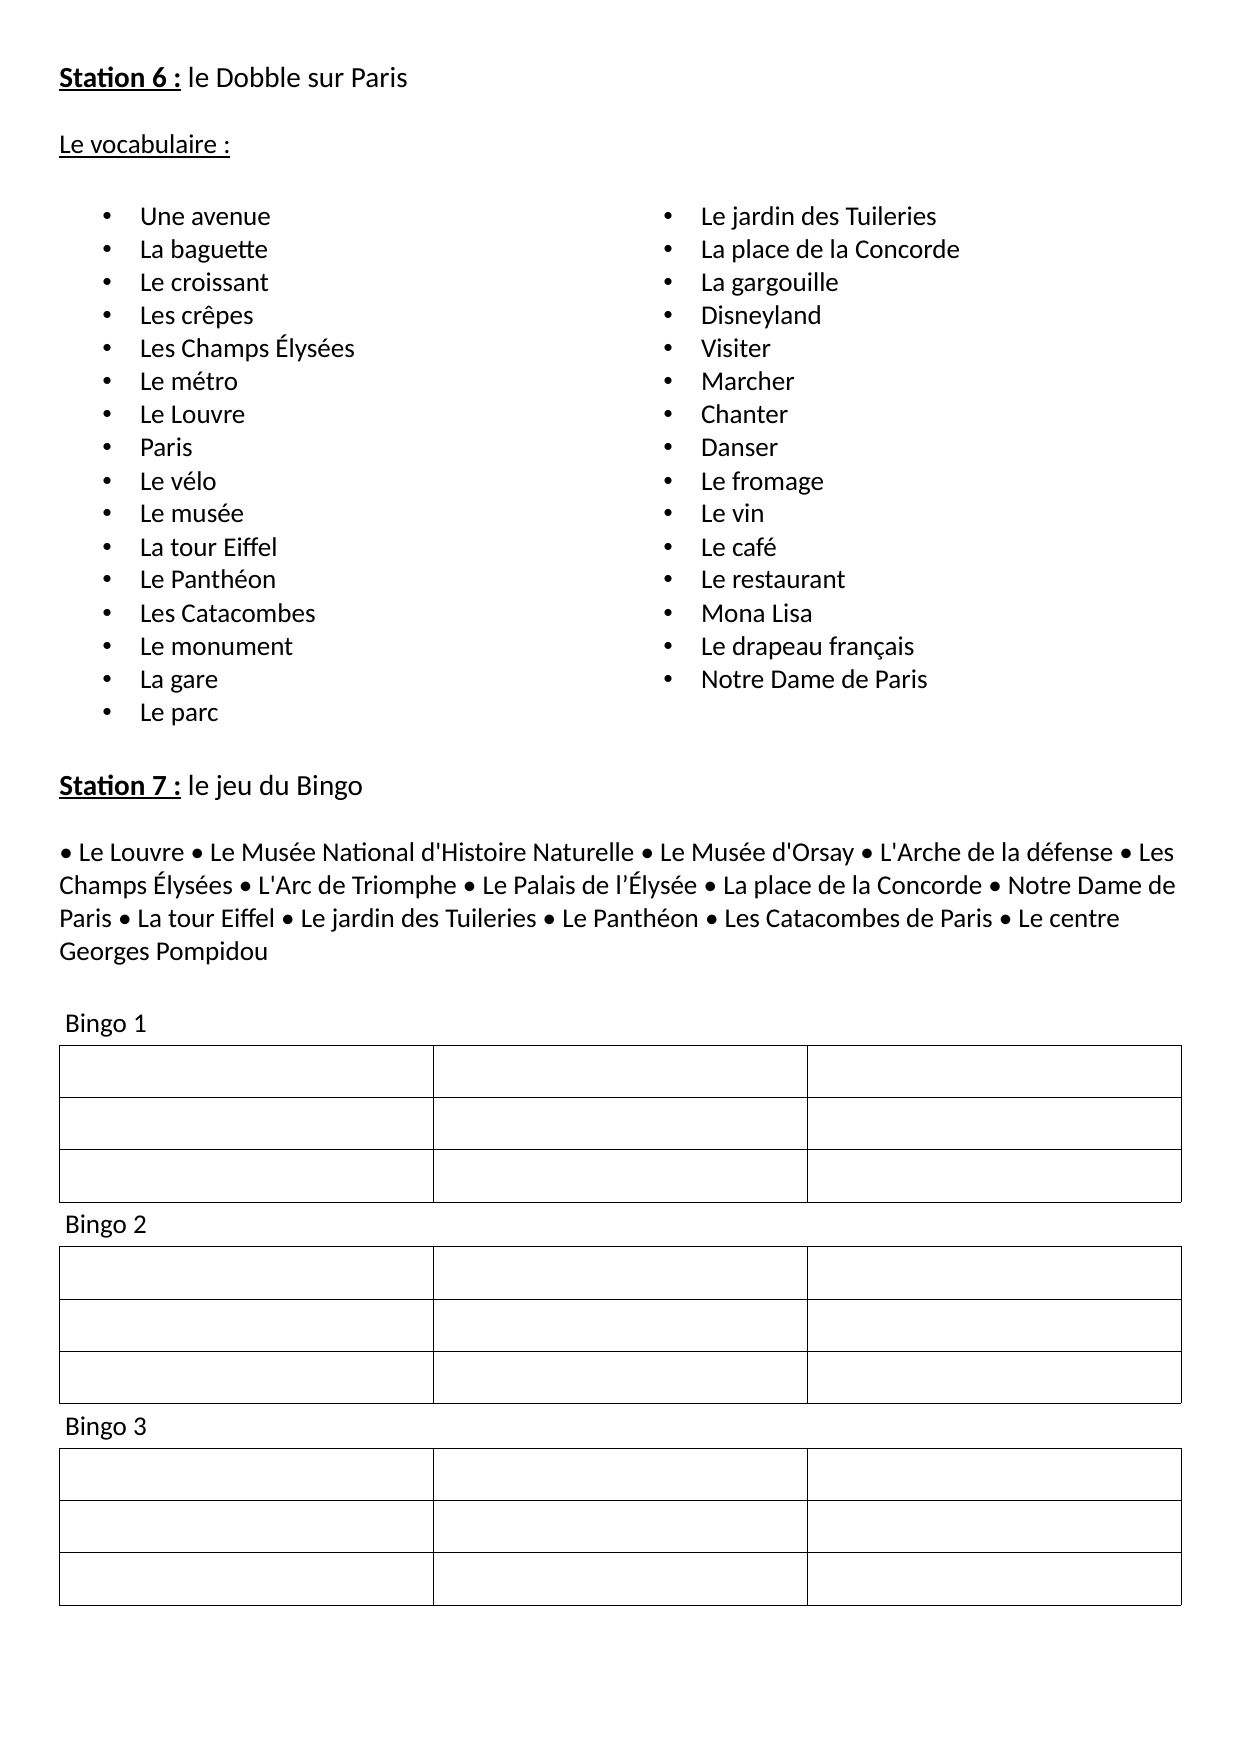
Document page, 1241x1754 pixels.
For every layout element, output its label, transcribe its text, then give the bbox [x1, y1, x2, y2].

table_cell [808, 1352, 1181, 1403]
table_header Une avenue La baguette Le croissant Les crêpes Les Champs Élysées Le métro Le Louvre Paris Le vélo Le musée La tour Eiffel Le Panthéon Les Catacombes Le monument La gare Le parc [59, 194, 620, 733]
text Station 7 : le jeu du Bingo [59, 767, 1181, 802]
table_cell Bingo 2 [59, 1203, 433, 1246]
table_cell [434, 1150, 807, 1202]
table_cell [808, 1150, 1181, 1202]
table_cell [60, 1553, 433, 1604]
table_cell Bingo 3 [59, 1404, 433, 1448]
table_cell [808, 1449, 1181, 1500]
table_cell [807, 1404, 1181, 1448]
table_cell [808, 1553, 1181, 1604]
table_cell [434, 1247, 807, 1298]
table_cell [434, 1449, 807, 1500]
table_header Le jardin des Tuileries La place de la Concorde La gargouille Disneyland Visiter Marcher Chanter Danser Le fromage Le vin Le café Le restaurant Mona Lisa Le drapeau français Notre Dame de Paris [620, 194, 1181, 733]
table_cell [60, 1046, 433, 1097]
table_header Bingo 1 [59, 1000, 433, 1045]
table_cell [434, 1098, 807, 1149]
table_cell [434, 1046, 807, 1097]
table_cell [434, 1553, 807, 1604]
table_cell [807, 1203, 1181, 1246]
table_cell [60, 1352, 433, 1403]
table_header [433, 1000, 807, 1045]
table_cell [433, 1203, 807, 1246]
table_cell [808, 1300, 1181, 1351]
table_cell [60, 1098, 433, 1149]
table_cell [60, 1247, 433, 1298]
text • Le Louvre • Le Musée National d'Histoire Naturelle • Le Musée d'Orsay • L'Arche de la défense • Les Champs Élysées • L'Arc de Triomphe • Le Palais de l’Élysée • La place de la Concorde • Notre Dame de Paris • La tour Eiffel • Le jardin des Tuileries • Le Panthéon • Les Catacombes de Paris • Le centre Georges Pompidou [59, 835, 1181, 967]
table_cell [434, 1300, 807, 1351]
table_cell [434, 1352, 807, 1403]
table_cell [60, 1449, 433, 1500]
table_cell [60, 1150, 433, 1202]
table_cell [808, 1046, 1181, 1097]
table_cell [433, 1404, 807, 1448]
table_cell [808, 1098, 1181, 1149]
table_cell [808, 1247, 1181, 1298]
table_cell [60, 1501, 433, 1552]
table_header [807, 1000, 1181, 1045]
table_cell [434, 1501, 807, 1552]
table_cell [808, 1501, 1181, 1552]
table_cell [60, 1300, 433, 1351]
text Le vocabulaire : [59, 128, 1181, 161]
text Station 6 : le Dobble sur Paris [59, 59, 1181, 95]
